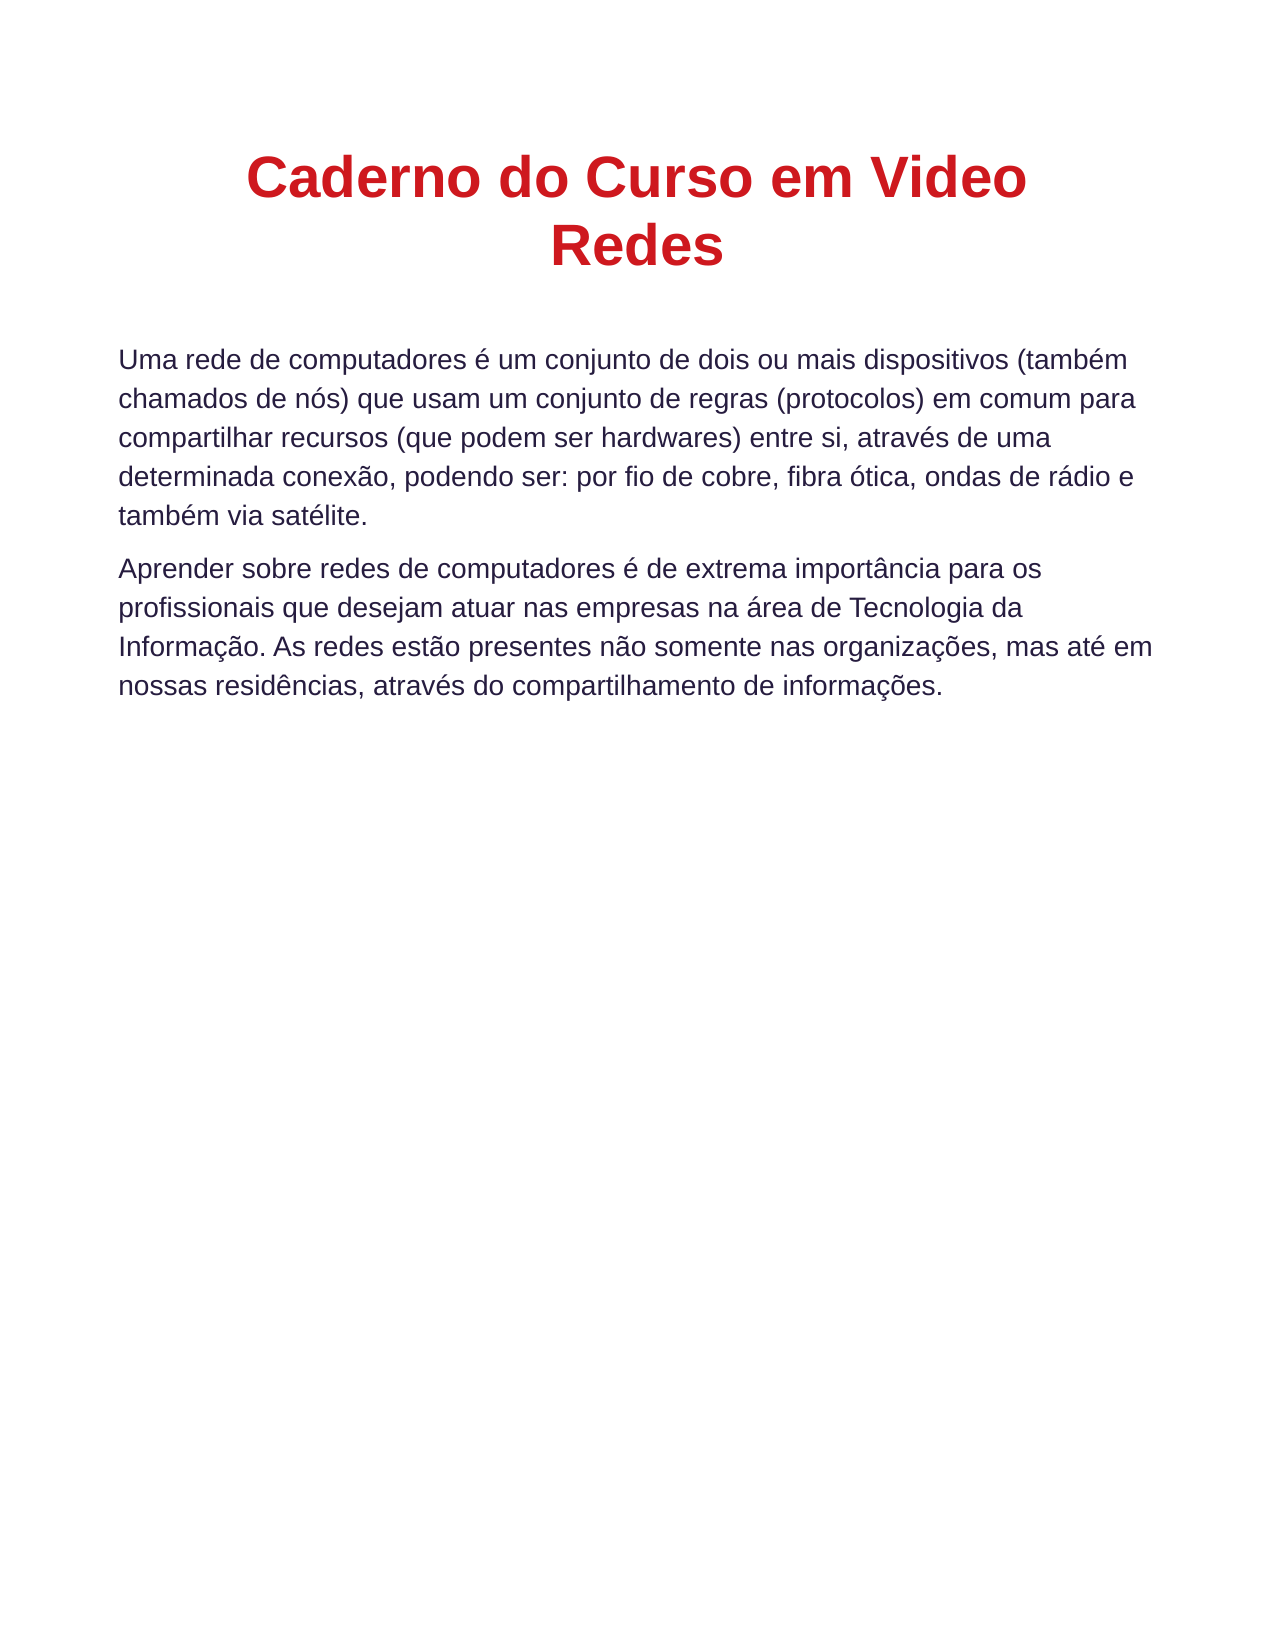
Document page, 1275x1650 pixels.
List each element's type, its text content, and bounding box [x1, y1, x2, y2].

text Aprender sobre redes de computadores é de extrema importância para os profissionais que desejam atuar nas empresas na área de Tecnologia da Informação. As redes estão presentes não somente nas organizações, mas até em nossas residências, através do compartilhamento de informações. [118, 552, 1157, 701]
text Uma rede de computadores é um conjunto de dois ou mais dispositivos (também chamados de nós) que usam um conjunto de regras (protocolos) em comum para compartilhar recursos (que podem ser hardwares) entre si, através de uma determinada conexão, podendo ser: por fio de cobre, fibra ótica, ondas de rádio e também via satélite. [118, 343, 1157, 531]
title Caderno do Curso em Video Redes [118, 143, 1157, 277]
